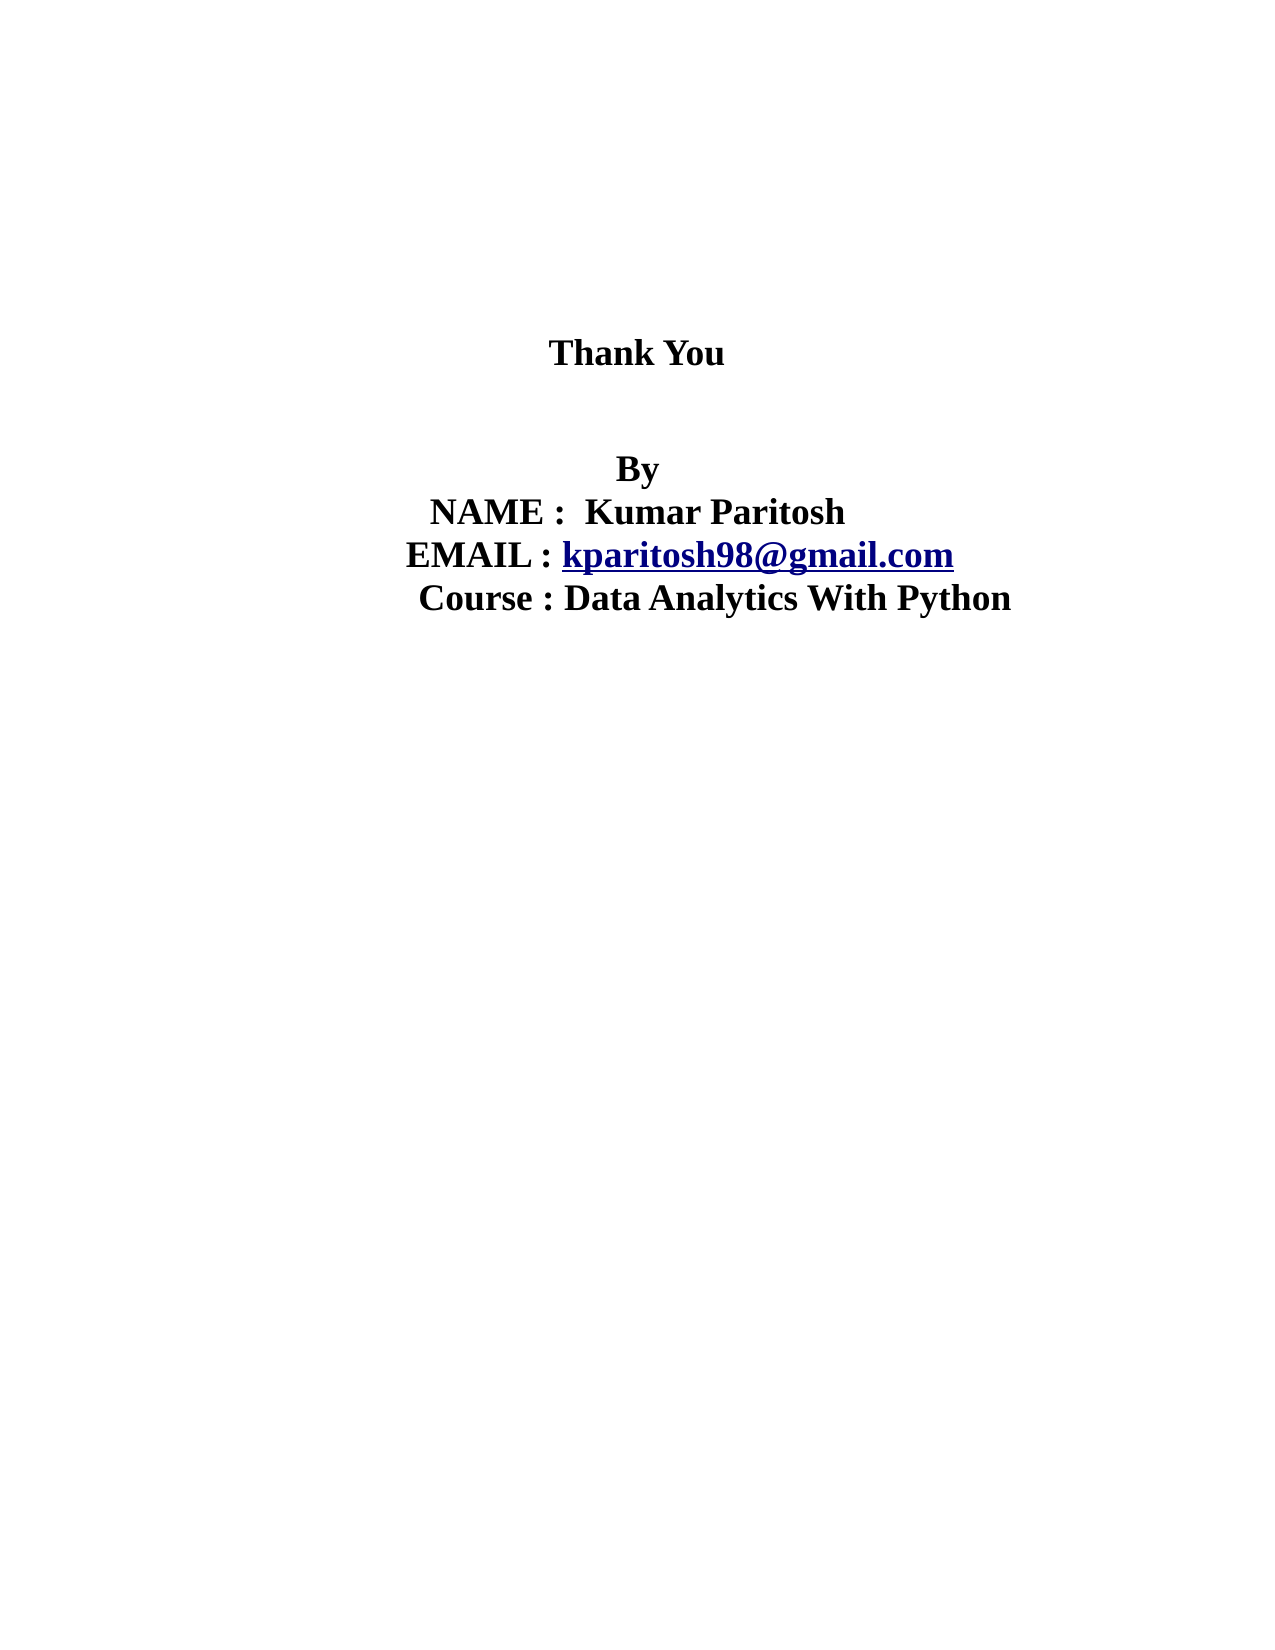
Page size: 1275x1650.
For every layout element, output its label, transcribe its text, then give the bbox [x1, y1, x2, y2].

text Course : Data Analytics With Python [118, 576, 1157, 619]
text By [118, 446, 1157, 489]
text EMAIL : kparitosh98@gmail.com [118, 533, 1157, 576]
text Thank You [118, 331, 1157, 374]
text NAME : Kumar Paritosh [118, 489, 1157, 533]
